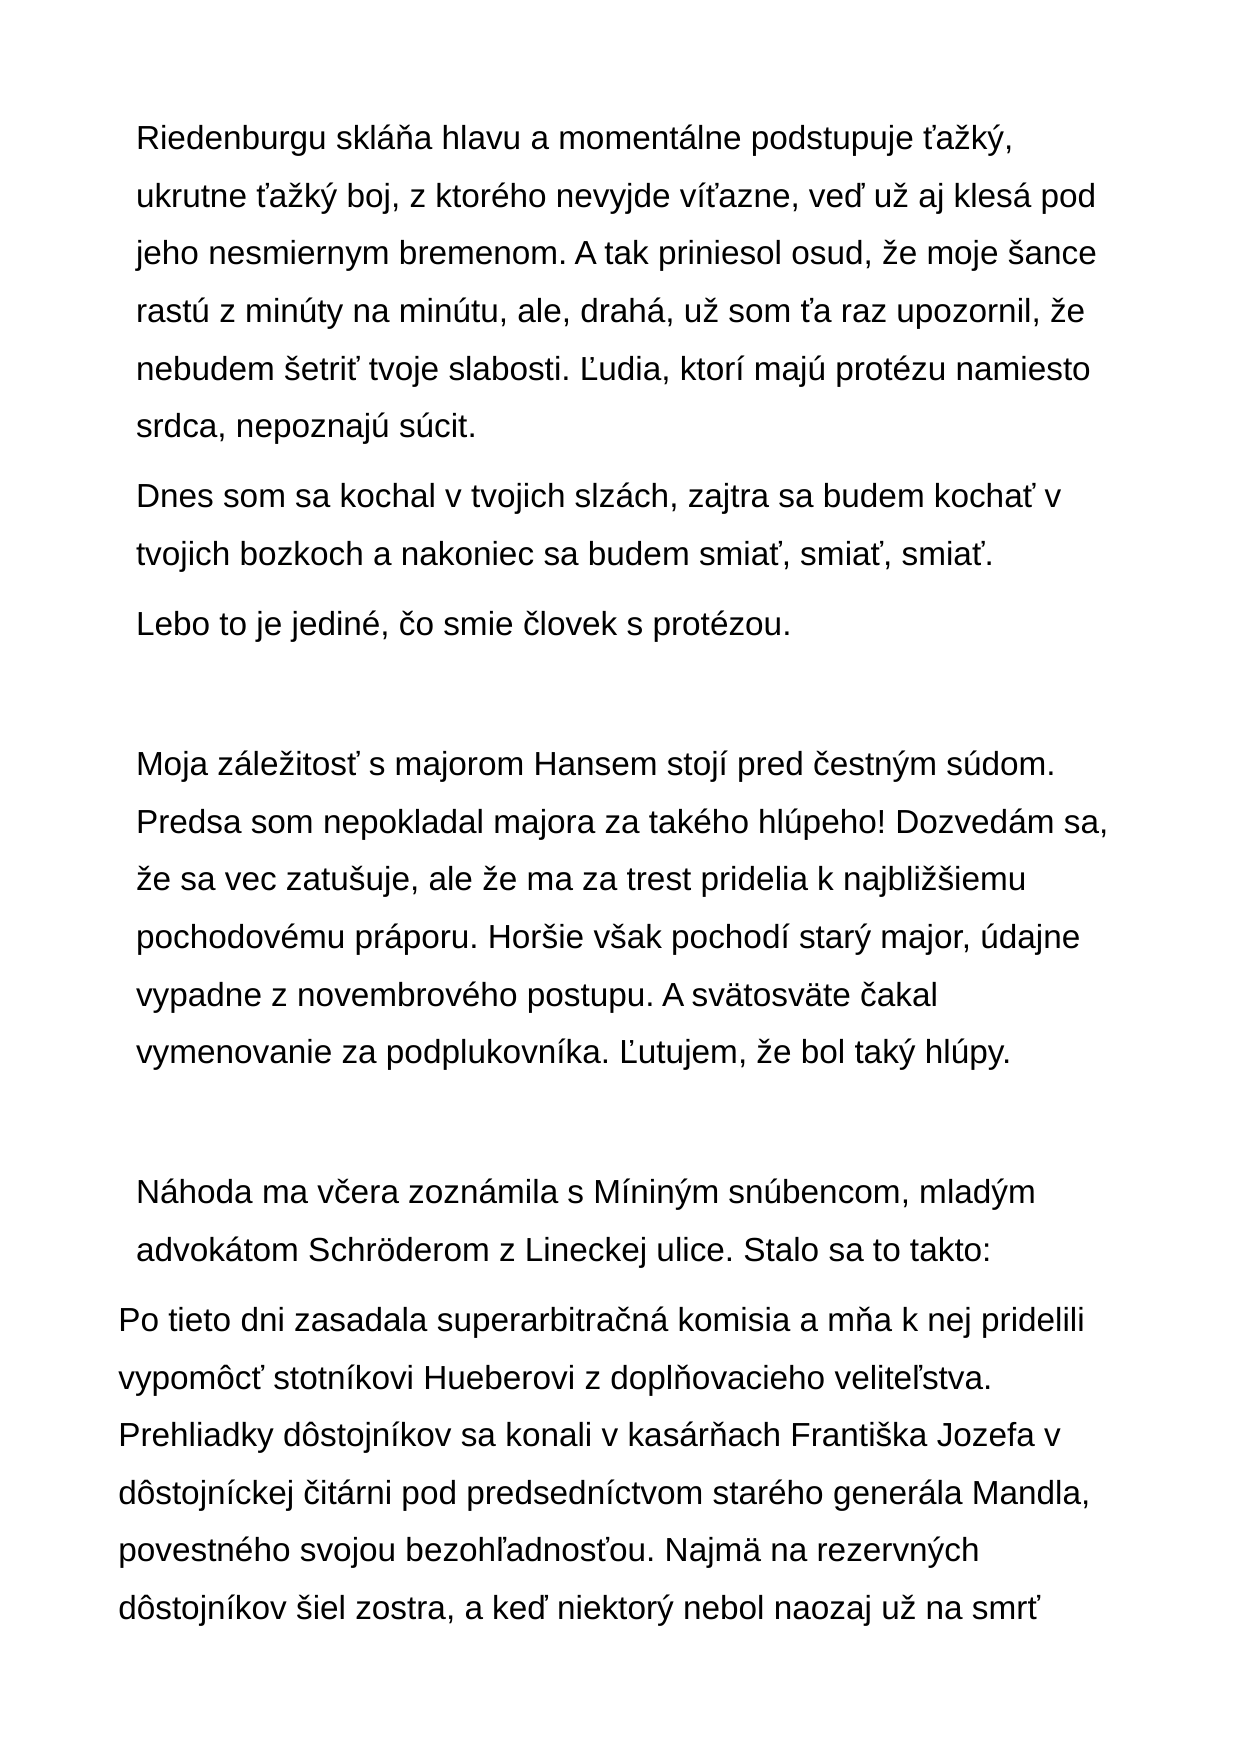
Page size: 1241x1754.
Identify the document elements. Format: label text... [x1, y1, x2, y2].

text Náhoda ma včera zoznámila s Míniným snúbencom, mladým advokátom Schröderom z Lineckej ulice. Stalo sa to takto: [136, 1172, 1122, 1268]
text Riedenburgu skláňa hlavu a momentálne podstupuje ťažký, ukrutne ťažký boj, z ktorého nevyjde víťazne, veď už aj klesá pod jeho nesmiernym bremenom. A tak priniesol osud, že moje šance rastú z minúty na minútu, ale, drahá, už som ťa raz upozornil, že nebudem šetriť tvoje slabosti. Ľudia, ktorí majú protézu namiesto srdca, nepoznajú súcit. [136, 118, 1122, 444]
text Lebo to je jediné, čo smie človek s protézou. [136, 604, 1122, 642]
text Po tieto dni zasadala superarbitračná komisia a mňa k nej pridelili vypomôcť stotníkovi Hueberovi z doplňovacieho veliteľstva. Prehliadky dôstojníkov sa konali v kasárňach Františka Jozefa v dôstojníckej čitárni pod predsedníctvom starého generála Mandla, povestného svojou bezohľadnosťou. Najmä na rezervných dôstojníkov šiel zostra, a keď niektorý nebol naozaj už na smrť [118, 1300, 1122, 1627]
text Dnes som sa kochal v tvojich slzách, zajtra sa budem kochať v tvojich bozkoch a nakoniec sa budem smiať, smiať, smiať. [136, 476, 1122, 572]
text Moja záležitosť s majorom Hansem stojí pred čestným súdom. Predsa som nepokladal majora za takého hlúpeho! Dozvedám sa, že sa vec zatušuje, ale že ma za trest pridelia k najbližšiemu pochodovému práporu. Horšie však pochodí starý major, údajne vypadne z novembrového postupu. A svätosväte čakal vymenovanie za podplukovníka. Ľutujem, že bol taký hlúpy. [136, 744, 1122, 1071]
